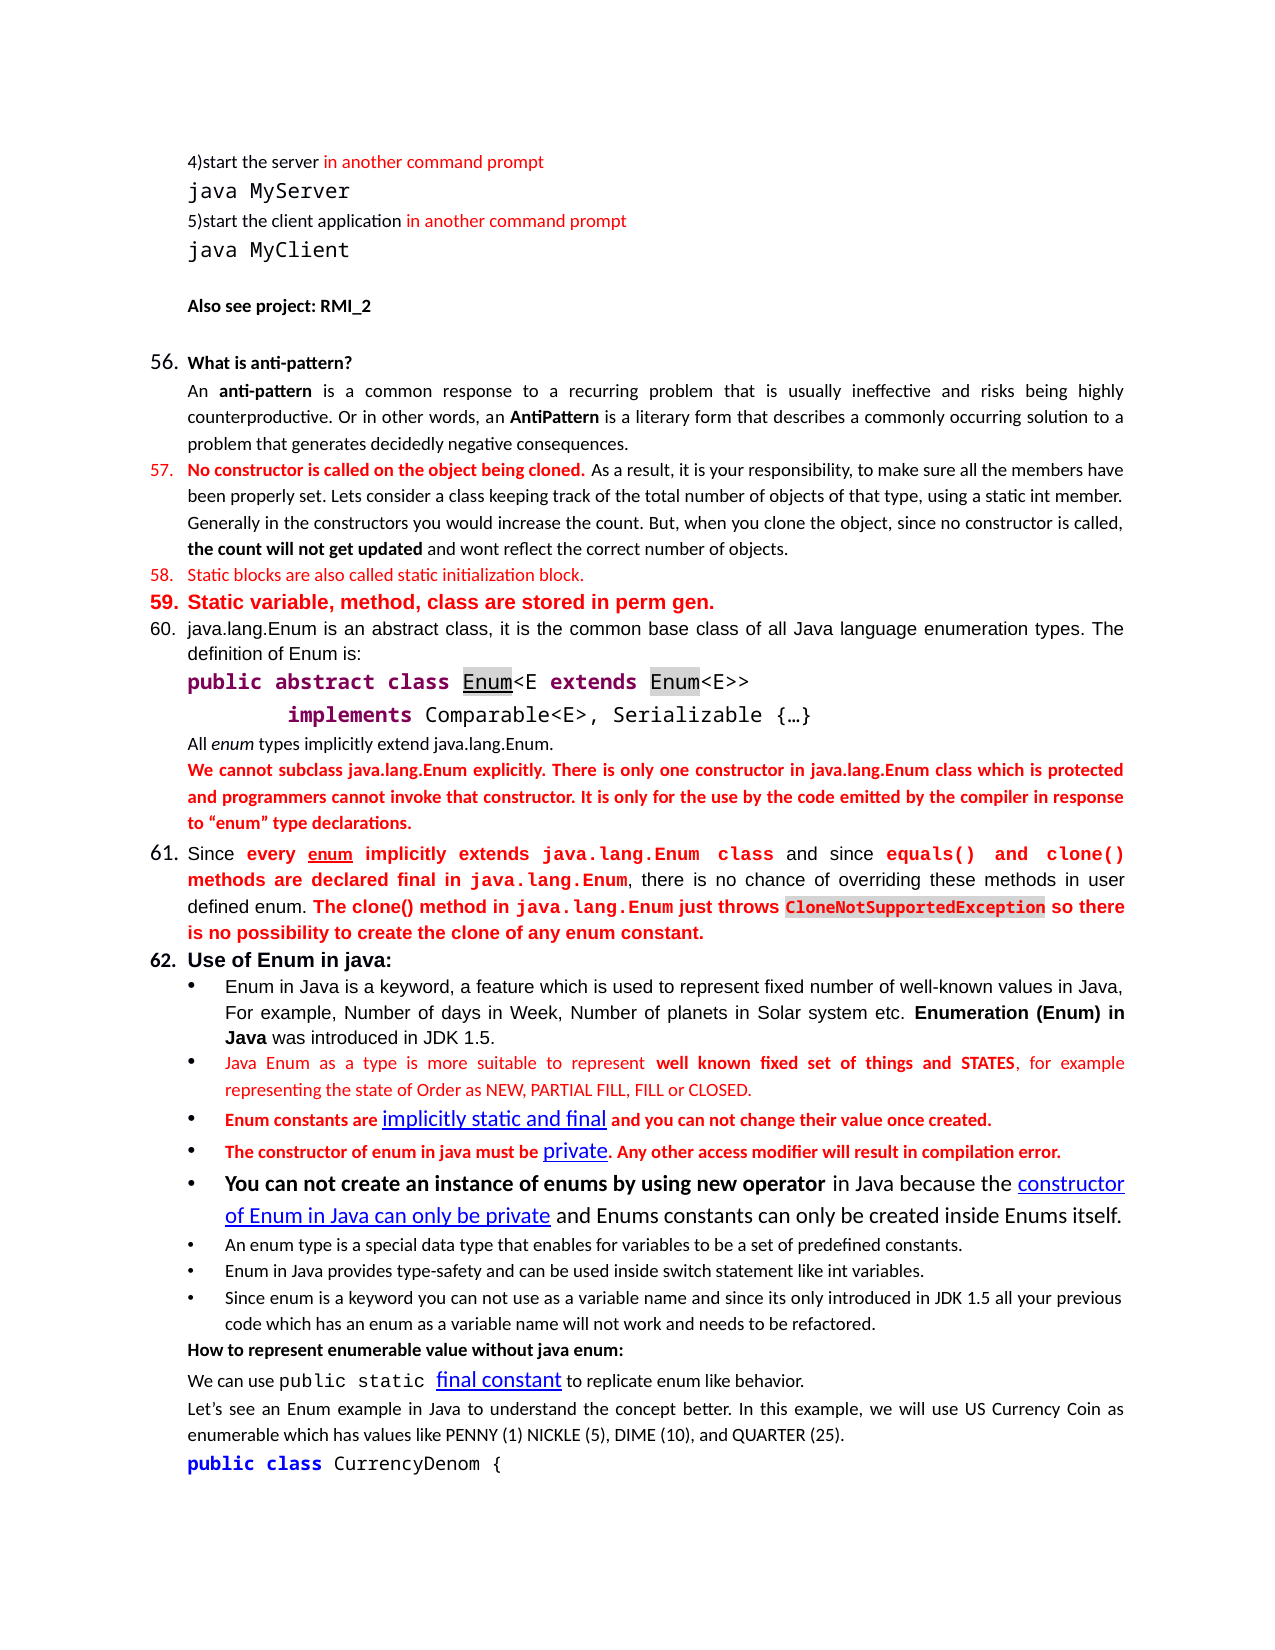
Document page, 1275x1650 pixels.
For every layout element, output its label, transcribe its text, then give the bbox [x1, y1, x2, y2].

list How to represent enumerable value without java enum: [150, 1338, 1125, 1361]
list An enum type is a special data type that enables for variables to be a set of predefined constants. [187, 1233, 1125, 1256]
list implements Comparable<E>, Serializable {…} [150, 700, 1125, 728]
list Static blocks are also called static initialization block. [150, 564, 1125, 587]
list We can use public static final constant to replicate enum like behavior. [150, 1365, 1125, 1393]
list Static variable, method, class are stored in perm gen. [150, 590, 1125, 614]
list java MyServer [150, 176, 1125, 205]
list Enum constants are implicitly static and final and you can not change their value once created. [187, 1104, 1125, 1132]
list Since every enum implicitly extends java.lang.Enum class and since equals() and clone() methods are declared final in java.lang.Enum, there is no chance of overriding these methods in user defined enum. The clone() method in java.lang.Enum just throws CloneNotSupportedException so there is no possibility to create the clone of any enum constant. [150, 838, 1125, 944]
list 4)start the server in another command prompt [150, 150, 1125, 173]
list 5)start the client application in another command prompt [150, 209, 1125, 232]
list java.lang.Enum is an abstract class, it is the common base class of all Java language enumeration types. The definition of Enum is: [150, 617, 1125, 664]
list public abstract class Enum<E extends Enum<E>> [150, 667, 1125, 696]
list Since enum is a keyword you can not use as a variable name and since its only introduced in JDK 1.5 all your previous code which has an enum as a variable name will not work and needs to be refactored. [187, 1286, 1125, 1335]
list Let’s see an Enum example in Java to understand the concept better. In this example, we will use US Currency Coin as enumerable which has values like PENNY (1) NICKLE (5), DIME (10), and QUARTER (25). [150, 1397, 1125, 1446]
list public class CurrencyDenom { [150, 1450, 1125, 1475]
list java MyClient [150, 235, 1125, 264]
list An anti-pattern is a common response to a recurring problem that is usually ineffective and risks being highly counterproductive. Or in other words, an AntiPattern is a literary form that describes a commonly occurring solution to a problem that generates decidedly negative consequences. [150, 379, 1125, 455]
list Also see project: RMI_2 [150, 294, 1125, 317]
list You can not create an instance of enums by using new operator in Java because the constructor of Enum in Java can only be private and Enums constants can only be created inside Enums itself. [187, 1169, 1125, 1229]
list No constructor is called on the object being cloned. As a result, it is your responsibility, to make sure all the members have been properly set. Lets consider a class keeping track of the total number of objects of that type, using a static int member. Generally in the constructors you would increase the count. But, when you clone the object, since no constructor is called, the count will not get updated and wont reflect the correct number of objects. [150, 458, 1125, 560]
list We cannot subclass java.lang.Enum explicitly. There is only one constructor in java.lang.Enum class which is protected and programmers cannot invoke that constructor. It is only for the use by the code emitted by the compiler in response to “enum” type declarations. [150, 759, 1125, 834]
list The constructor of enum in java must be private. Any other access modifier will result in compilation error. [187, 1137, 1125, 1164]
list Use of Enum in java: [150, 947, 1125, 972]
list All enum types implicitly extend java.lang.Enum. [150, 732, 1125, 755]
list Enum in Java is a keyword, a feature which is used to represent fixed number of well-known values in Java, For example, Number of days in Week, Number of planets in Solar system etc. Enumeration (Enum) in Java was introduced in JDK 1.5. [187, 976, 1125, 1048]
list What is anti-pattern? [150, 347, 1125, 375]
list Enum in Java provides type-safety and can be used inside switch statement like int variables. [187, 1259, 1125, 1282]
list Java Enum as a type is more suitable to represent well known fixed set of things and STATES, for example representing the state of Order as NEW, PARTIAL FILL, FILL or CLOSED. [187, 1051, 1125, 1101]
